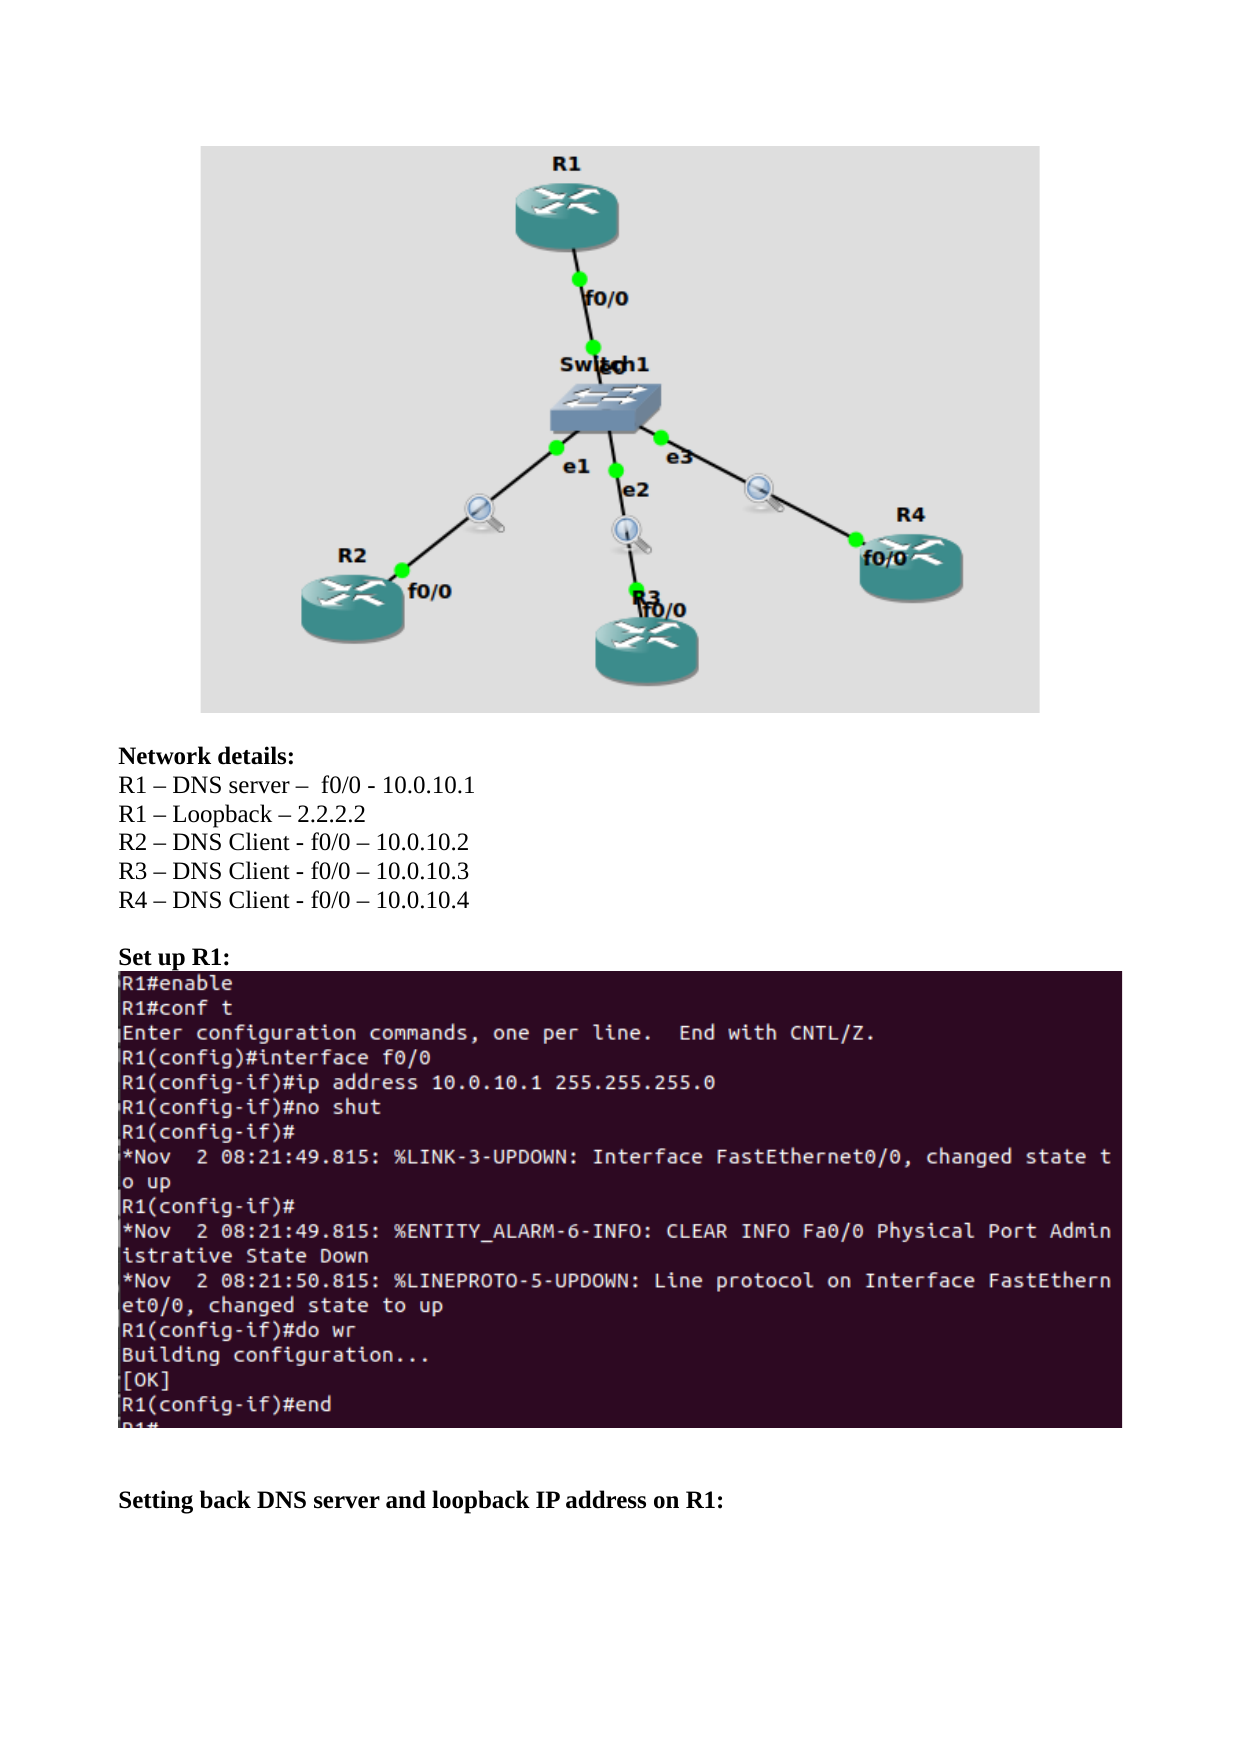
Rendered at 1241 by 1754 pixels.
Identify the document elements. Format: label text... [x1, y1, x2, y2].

text Network details: [118, 741, 1122, 770]
text R1 – Loopback – 2.2.2.2 [118, 799, 1122, 827]
text R3 – DNS Client - f0/0 – 10.0.10.3 [118, 856, 1122, 885]
picture [200, 146, 1040, 713]
text R1 – DNS server – f0/0 - 10.0.10.1 [118, 770, 1122, 799]
picture [118, 971, 1123, 1428]
text Set up R1: [118, 942, 1122, 971]
text R4 – DNS Client - f0/0 – 10.0.10.4 [118, 885, 1122, 914]
text R2 – DNS Client - f0/0 – 10.0.10.2 [118, 827, 1122, 856]
text Setting back DNS server and loopback IP address on R1: [118, 1485, 1122, 1513]
